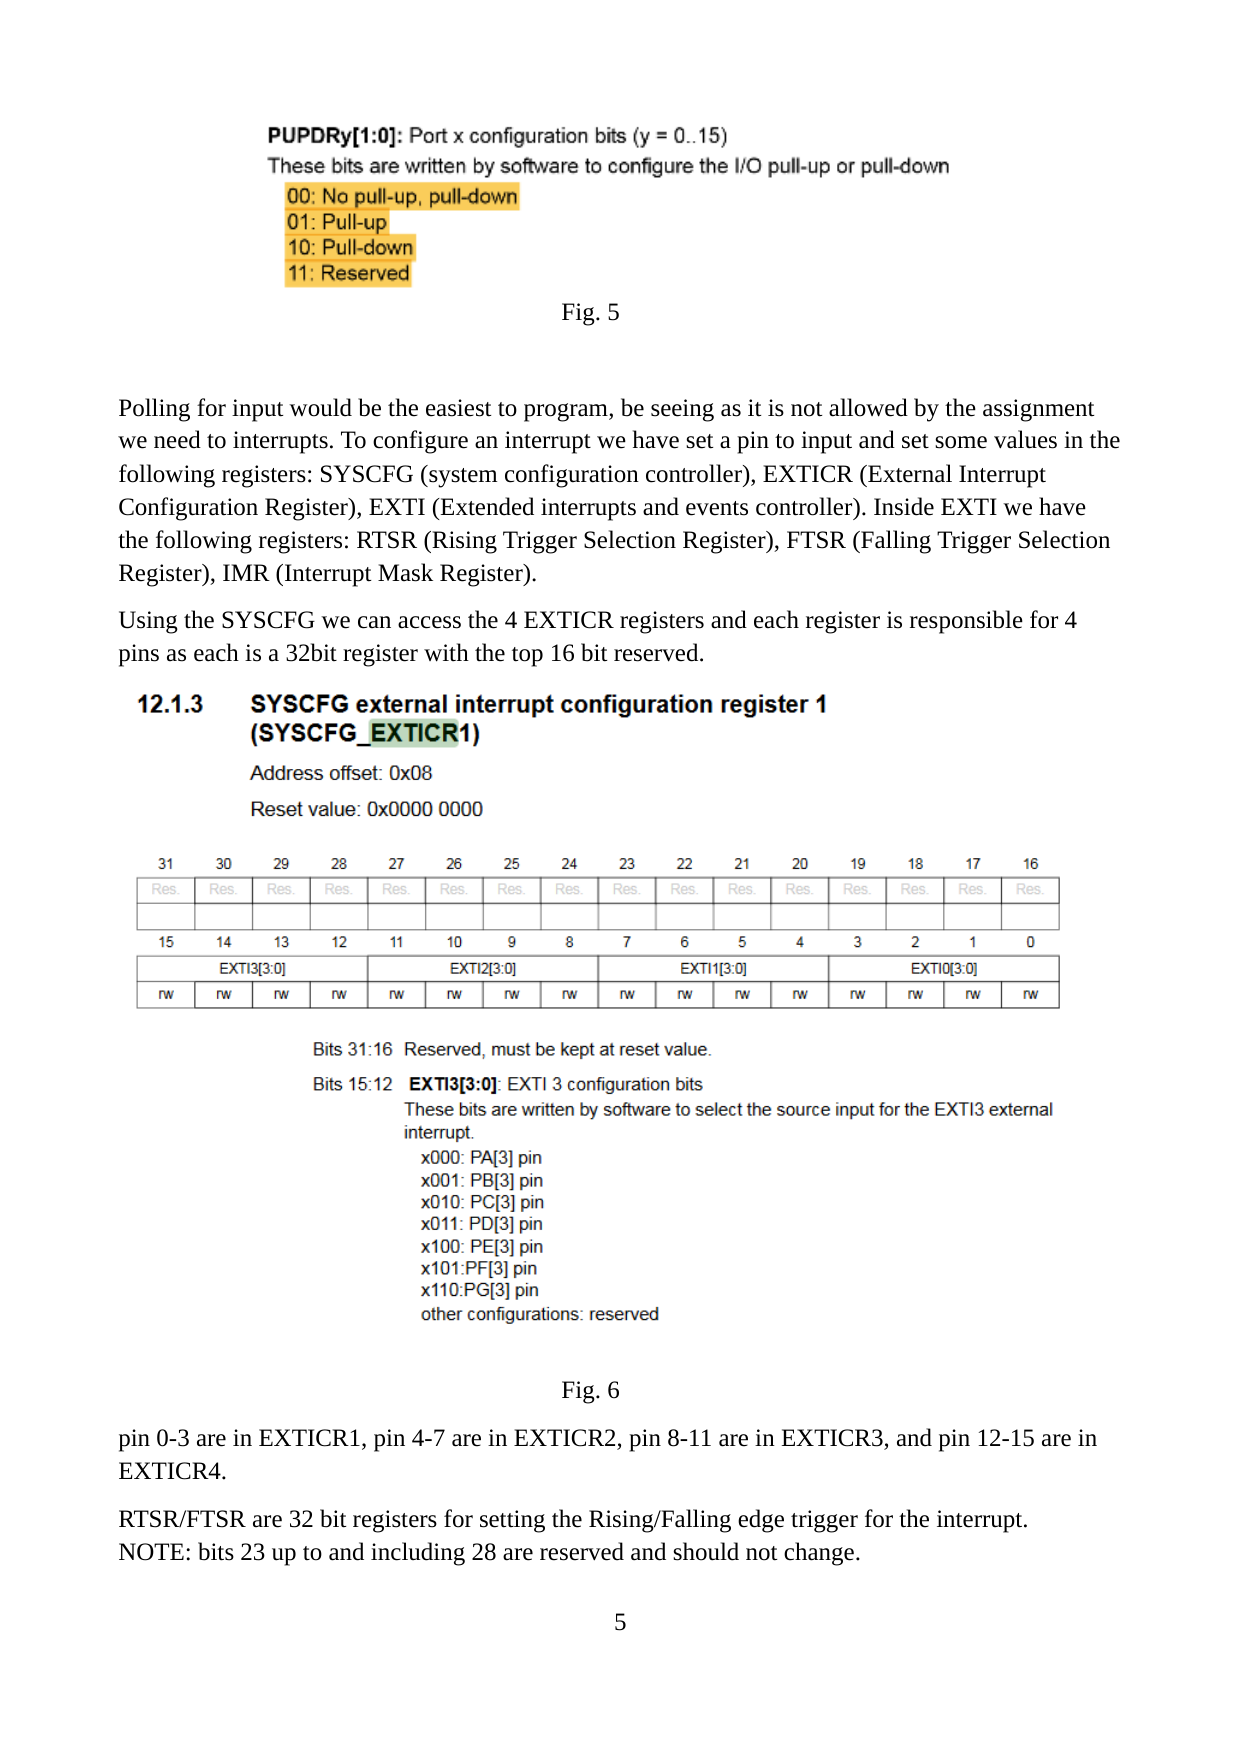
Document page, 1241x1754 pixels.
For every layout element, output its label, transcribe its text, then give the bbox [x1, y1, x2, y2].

picture [263, 118, 977, 294]
text Fig. 5 [118, 118, 1122, 326]
picture [115, 679, 1120, 1372]
text Using the SYSCFG we can access the 4 EXTICR registers and each register is responsible for 4 pins as each is a 32bit register with the top 16 bit reserved. [118, 605, 1122, 667]
text Polling for input would be the easiest to program, be seeing as it is not allowed by the assignment we need to interrupts. To configure an interrupt we have set a pin to input and set some values in the following registers: SYSCFG (system configuration controller), EXTICR (External Interrupt Configuration Register), EXTI (Extended interrupts and events controller). Inside EXTI we have the following registers: RTSR (Rising Trigger Selection Register), FTSR (Falling Trigger Selection Register), IMR (Interrupt Mask Register). [118, 393, 1122, 586]
text pin 0-3 are in EXTICR1, pin 4-7 are in EXTICR2, pin 8-11 are in EXTICR3, and pin 12-15 are in EXTICR4. [118, 1423, 1122, 1485]
text RTSR/FTSR are 32 bit registers for setting the Rising/Falling edge trigger for the interrupt. NOTE: bits 23 up to and including 28 are reserved and should not change. [118, 1504, 1122, 1566]
text Fig. 6 [118, 686, 1122, 1404]
